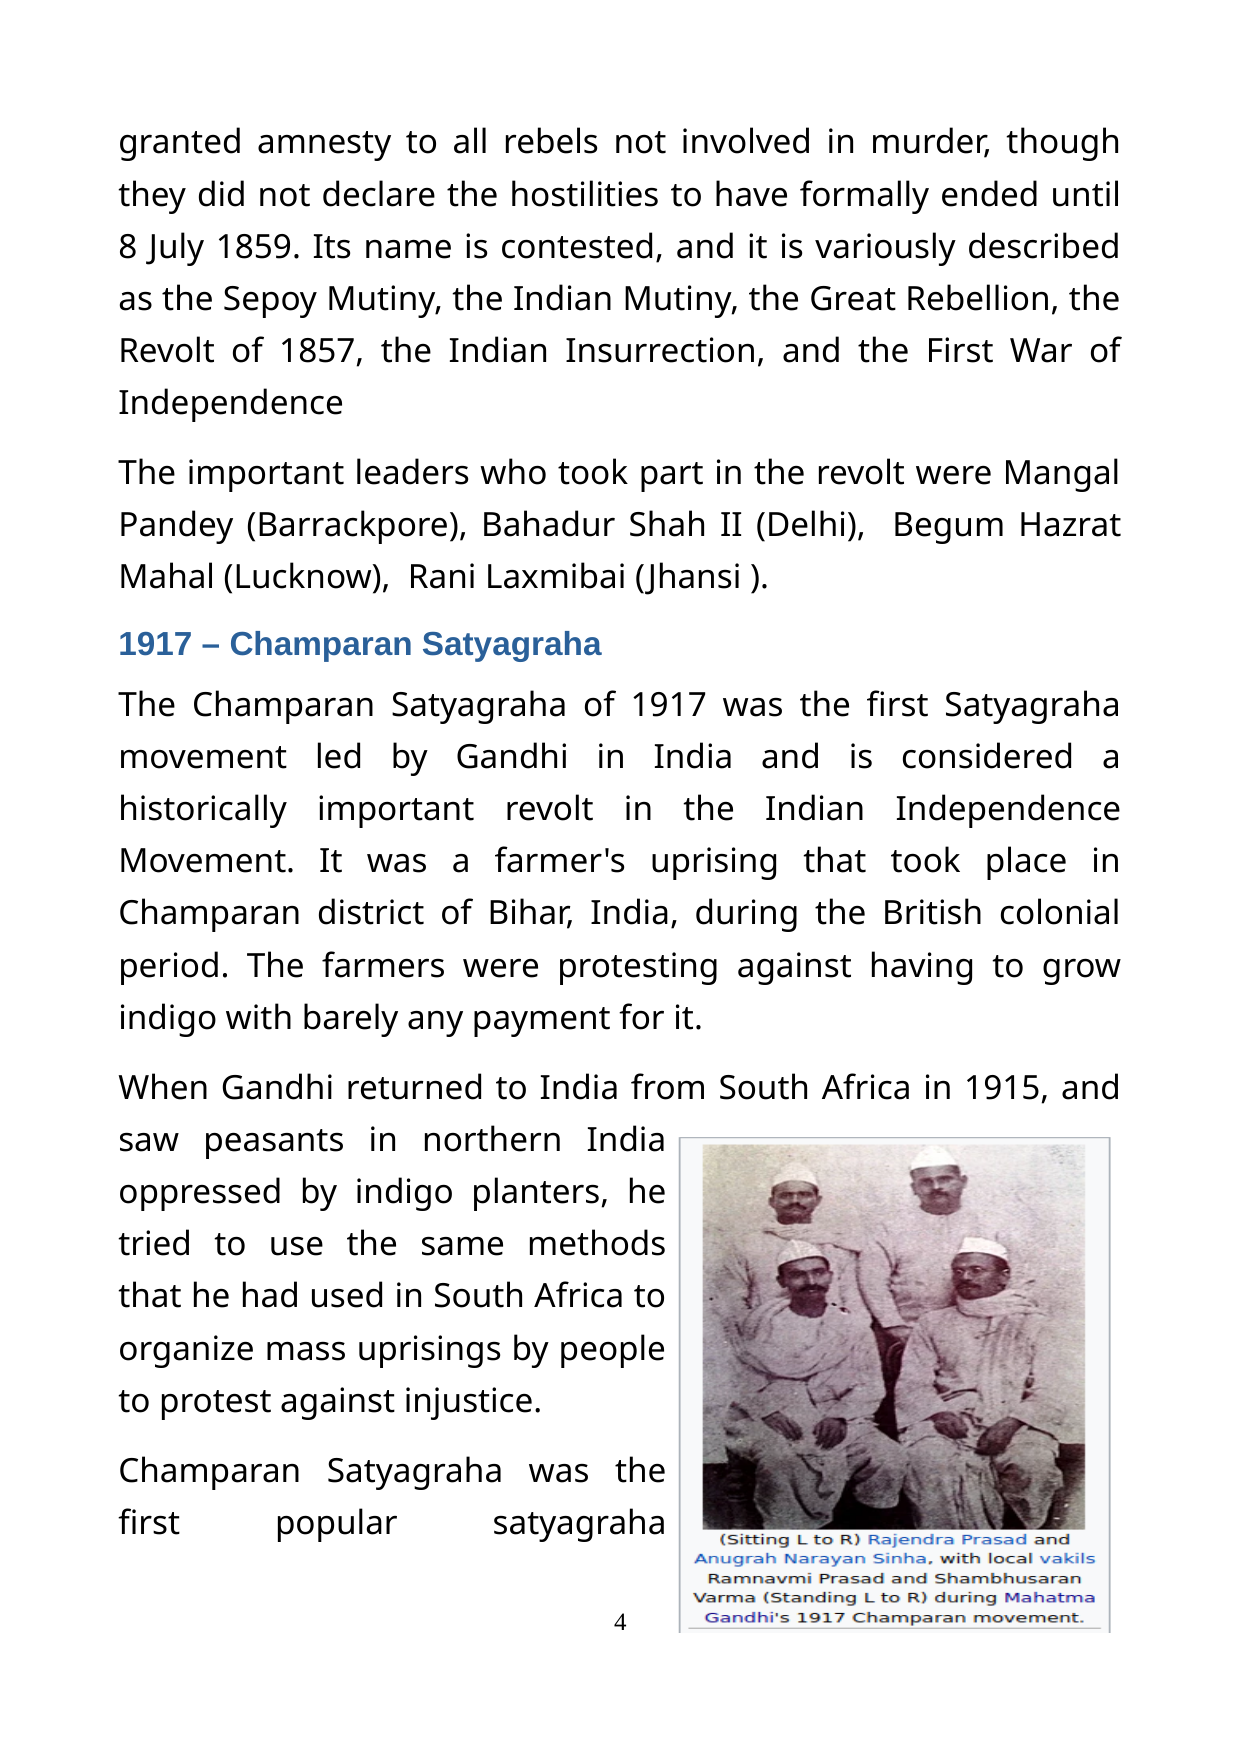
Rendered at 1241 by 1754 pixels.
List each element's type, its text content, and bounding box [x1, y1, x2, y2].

text The important leaders who took part in the revolt were Mangal Pandey (Barrackpore), Bahadur Shah II (Delhi), Begum Hazrat Mahal (Lucknow), Rani Laxmibai (Jhansi ). [118, 449, 1122, 599]
text The Champaran Satyagraha of 1917 was the first Satyagraha movement led by Gandhi in India and is considered a historically important revolt in the Indian Independence Movement. It was a farmer's uprising that took place in Champaran district of Bihar, India, during the British colonial period. The farmers were protesting against having to grow indigo with barely any payment for it. [118, 680, 1122, 1039]
subtitle 1917 – Champaran Satyagraha [118, 624, 1122, 662]
picture [676, 1135, 1114, 1633]
text When Gandhi returned to India from South Africa in 1915, and saw peasants in northern India oppressed by indigo planters, he tried to use the same methods that he had used in South Africa to organize mass uprisings by people to protest against injustice. [118, 1063, 1122, 1422]
text granted amnesty to all rebels not involved in murder, though they did not declare the hostilities to have formally ended until 8 July 1859. Its name is contested, and it is variously described as the Sepoy Mutiny, the Indian Mutiny, the Great Rebellion, the Revolt of 1857, the Indian Insurrection, and the First War of Independence [118, 118, 1122, 424]
text Champaran Satyagraha was the first popular satyagraha [118, 1446, 676, 1544]
